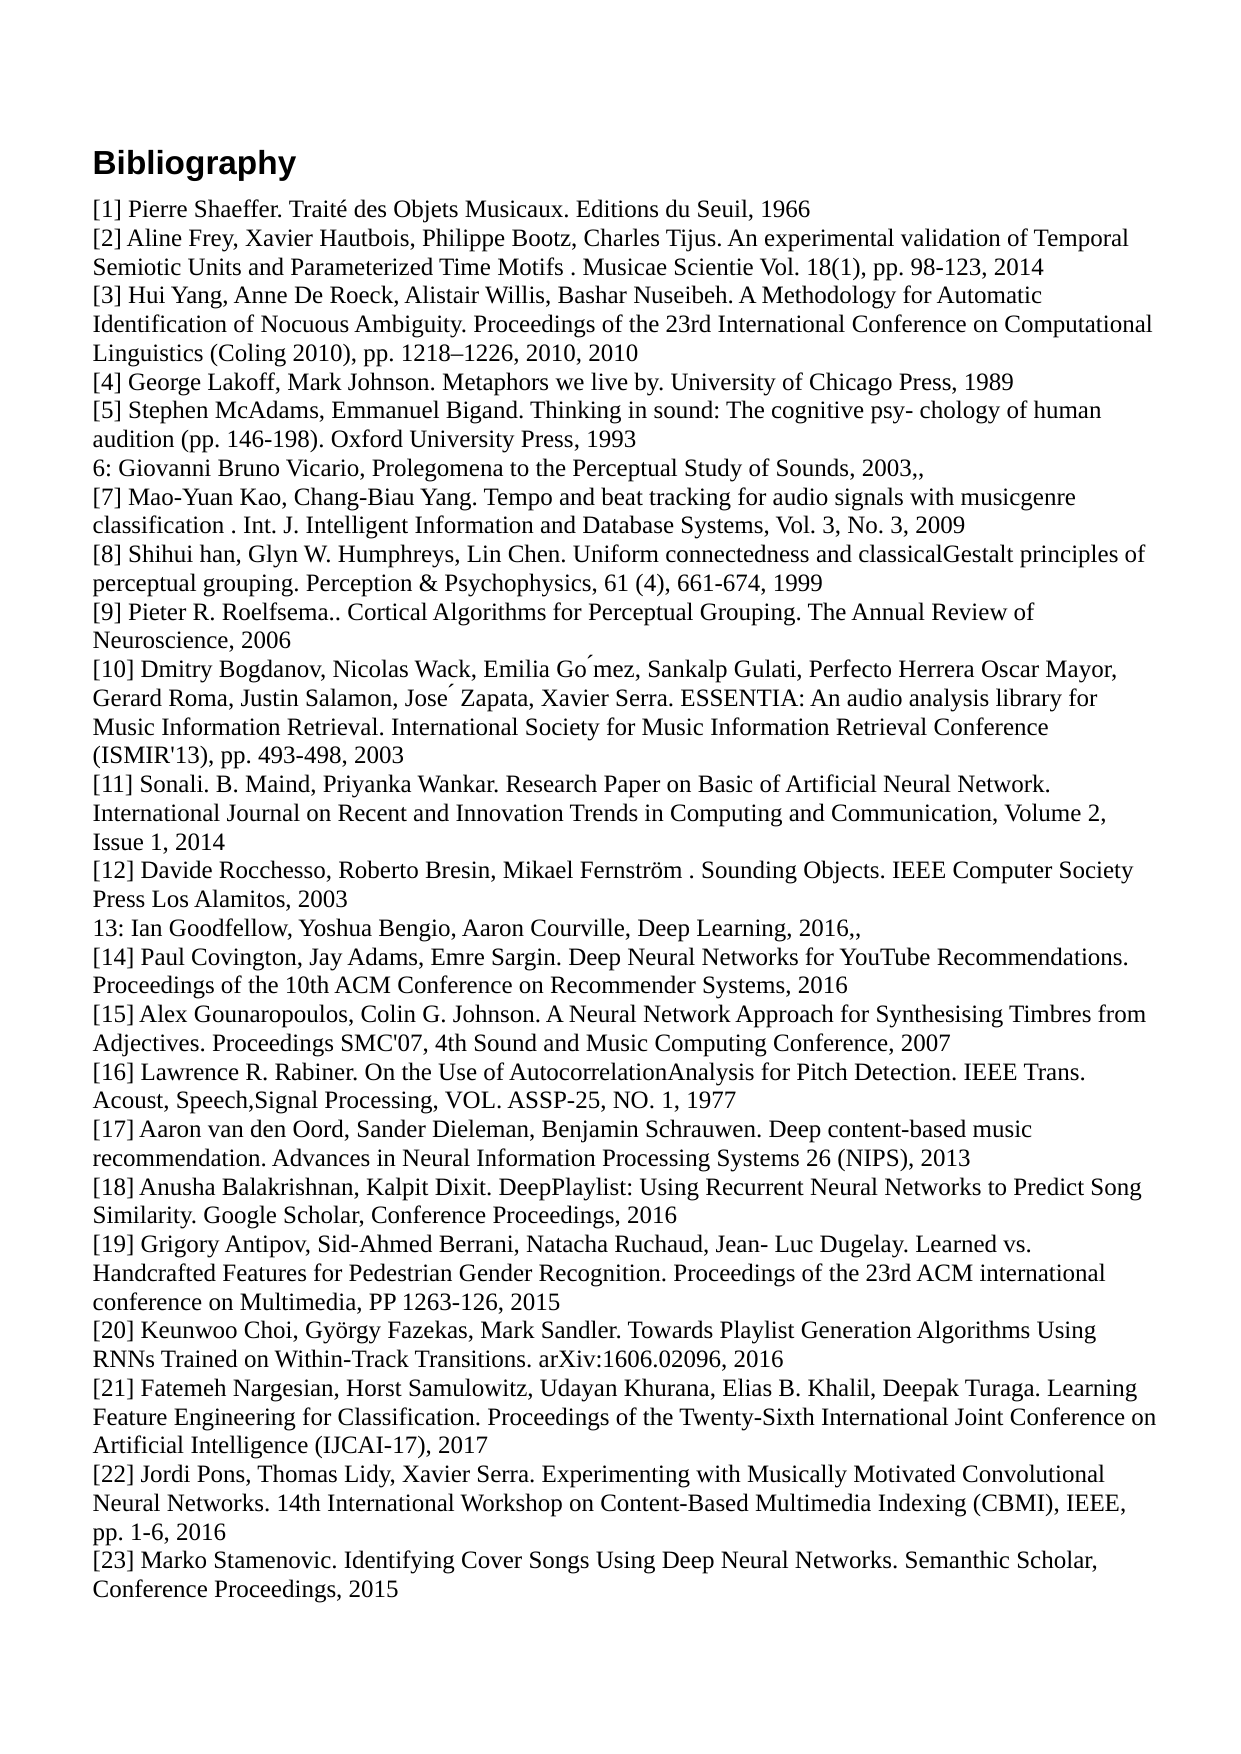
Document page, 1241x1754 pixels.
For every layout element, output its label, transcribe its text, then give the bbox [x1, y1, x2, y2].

text [11] Sonali. B. Maind, Priyanka Wankar. Research Paper on Basic of Artificial Neural Network. International Journal on Recent and Innovation Trends in Computing and Communication, Volume 2, Issue 1, 2014 [92, 769, 1160, 855]
text [23] Marko Stamenovic. Identifying Cover Songs Using Deep Neural Networks. Semanthic Scholar, Conference Proceedings, 2015 [92, 1545, 1160, 1603]
text 6: Giovanni Bruno Vicario, Prolegomena to the Perceptual Study of Sounds, 2003,, [92, 453, 1160, 482]
subtitle Bibliography [92, 143, 1160, 182]
text [16] Lawrence R. Rabiner. On the Use of AutocorrelationAnalysis for Pitch Detection. IEEE Trans. Acoust, Speech,Signal Processing, VOL. ASSP-25, NO. 1, 1977 [92, 1057, 1160, 1114]
text [5] Stephen McAdams, Emmanuel Bigand. Thinking in sound: The cognitive psy- chology of human audition (pp. 146-198). Oxford University Press, 1993 [92, 395, 1160, 453]
text [4] George Lakoff, Mark Johnson. Metaphors we live by. University of Chicago Press, 1989 [92, 367, 1160, 395]
text [8] Shihui han, Glyn W. Humphreys, Lin Chen. Uniform connectedness and classicalGestalt principles of perceptual grouping. Perception & Psychophysics, 61 (4), 661-674, 1999 [92, 539, 1160, 597]
text [7] Mao-Yuan Kao, Chang-Biau Yang. Tempo and beat tracking for audio signals with musicgenre classification . Int. J. Intelligent Information and Database Systems, Vol. 3, No. 3, 2009 [92, 482, 1160, 539]
text [2] Aline Frey, Xavier Hautbois, Philippe Bootz, Charles Tijus. An experimental validation of Temporal Semiotic Units and Parameterized Time Motifs . Musicae Scientie Vol. 18(1), pp. 98-123, 2014 [92, 223, 1160, 280]
text [10] Dmitry Bogdanov, Nicolas Wack, Emilia Go ́mez, Sankalp Gulati, Perfecto Herrera Oscar Mayor, Gerard Roma, Justin Salamon, Jose ́ Zapata, Xavier Serra. ESSENTIA: An audio analysis library for Music Information Retrieval. International Society for Music Information Retrieval Conference (ISMIR'13), pp. 493-498, 2003 [92, 654, 1160, 769]
text [15] Alex Gounaropoulos, Colin G. Johnson. A Neural Network Approach for Synthesising Timbres from Adjectives. Proceedings SMC'07, 4th Sound and Music Computing Conference, 2007 [92, 999, 1160, 1057]
text [17] Aaron van den Oord, Sander Dieleman, Benjamin Schrauwen. Deep content-based music recommendation. Advances in Neural Information Processing Systems 26 (NIPS), 2013 [92, 1114, 1160, 1172]
text [19] Grigory Antipov, Sid-Ahmed Berrani, Natacha Ruchaud, Jean- Luc Dugelay. Learned vs. Handcrafted Features for Pedestrian Gender Recognition. Proceedings of the 23rd ACM international conference on Multimedia, PP 1263-126, 2015 [92, 1229, 1160, 1315]
text [18] Anusha Balakrishnan, Kalpit Dixit. DeepPlaylist: Using Recurrent Neural Networks to Predict Song Similarity. Google Scholar, Conference Proceedings, 2016 [92, 1172, 1160, 1229]
text [12] Davide Rocchesso, Roberto Bresin, Mikael Fernström . Sounding Objects. IEEE Computer Society Press Los Alamitos, 2003 [92, 855, 1160, 913]
text [1] Pierre Shaeffer. Traité des Objets Musicaux. Editions du Seuil, 1966 [92, 194, 1160, 223]
text [22] Jordi Pons, Thomas Lidy, Xavier Serra. Experimenting with Musically Motivated Convolutional Neural Networks. 14th International Workshop on Content-Based Multimedia Indexing (CBMI), IEEE, pp. 1-6, 2016 [92, 1459, 1160, 1545]
text [20] Keunwoo Choi, György Fazekas, Mark Sandler. Towards Playlist Generation Algorithms Using RNNs Trained on Within-Track Transitions. arXiv:1606.02096, 2016 [92, 1315, 1160, 1373]
text [9] Pieter R. Roelfsema.. Cortical Algorithms for Perceptual Grouping. The Annual Review of Neuroscience, 2006 [92, 597, 1160, 654]
text [14] Paul Covington, Jay Adams, Emre Sargin. Deep Neural Networks for YouTube Recommendations. Proceedings of the 10th ACM Conference on Recommender Systems, 2016 [92, 942, 1160, 999]
text [21] Fatemeh Nargesian, Horst Samulowitz, Udayan Khurana, Elias B. Khalil, Deepak Turaga. Learning Feature Engineering for Classification. Proceedings of the Twenty-Sixth International Joint Conference on Artificial Intelligence (IJCAI-17), 2017 [92, 1373, 1160, 1459]
text 13: Ian Goodfellow, Yoshua Bengio, Aaron Courville, Deep Learning, 2016,, [92, 913, 1160, 942]
text [3] Hui Yang, Anne De Roeck, Alistair Willis, Bashar Nuseibeh. A Methodology for Automatic Identification of Nocuous Ambiguity. Proceedings of the 23rd International Conference on Computational Linguistics (Coling 2010), pp. 1218–1226, 2010, 2010 [92, 280, 1160, 367]
